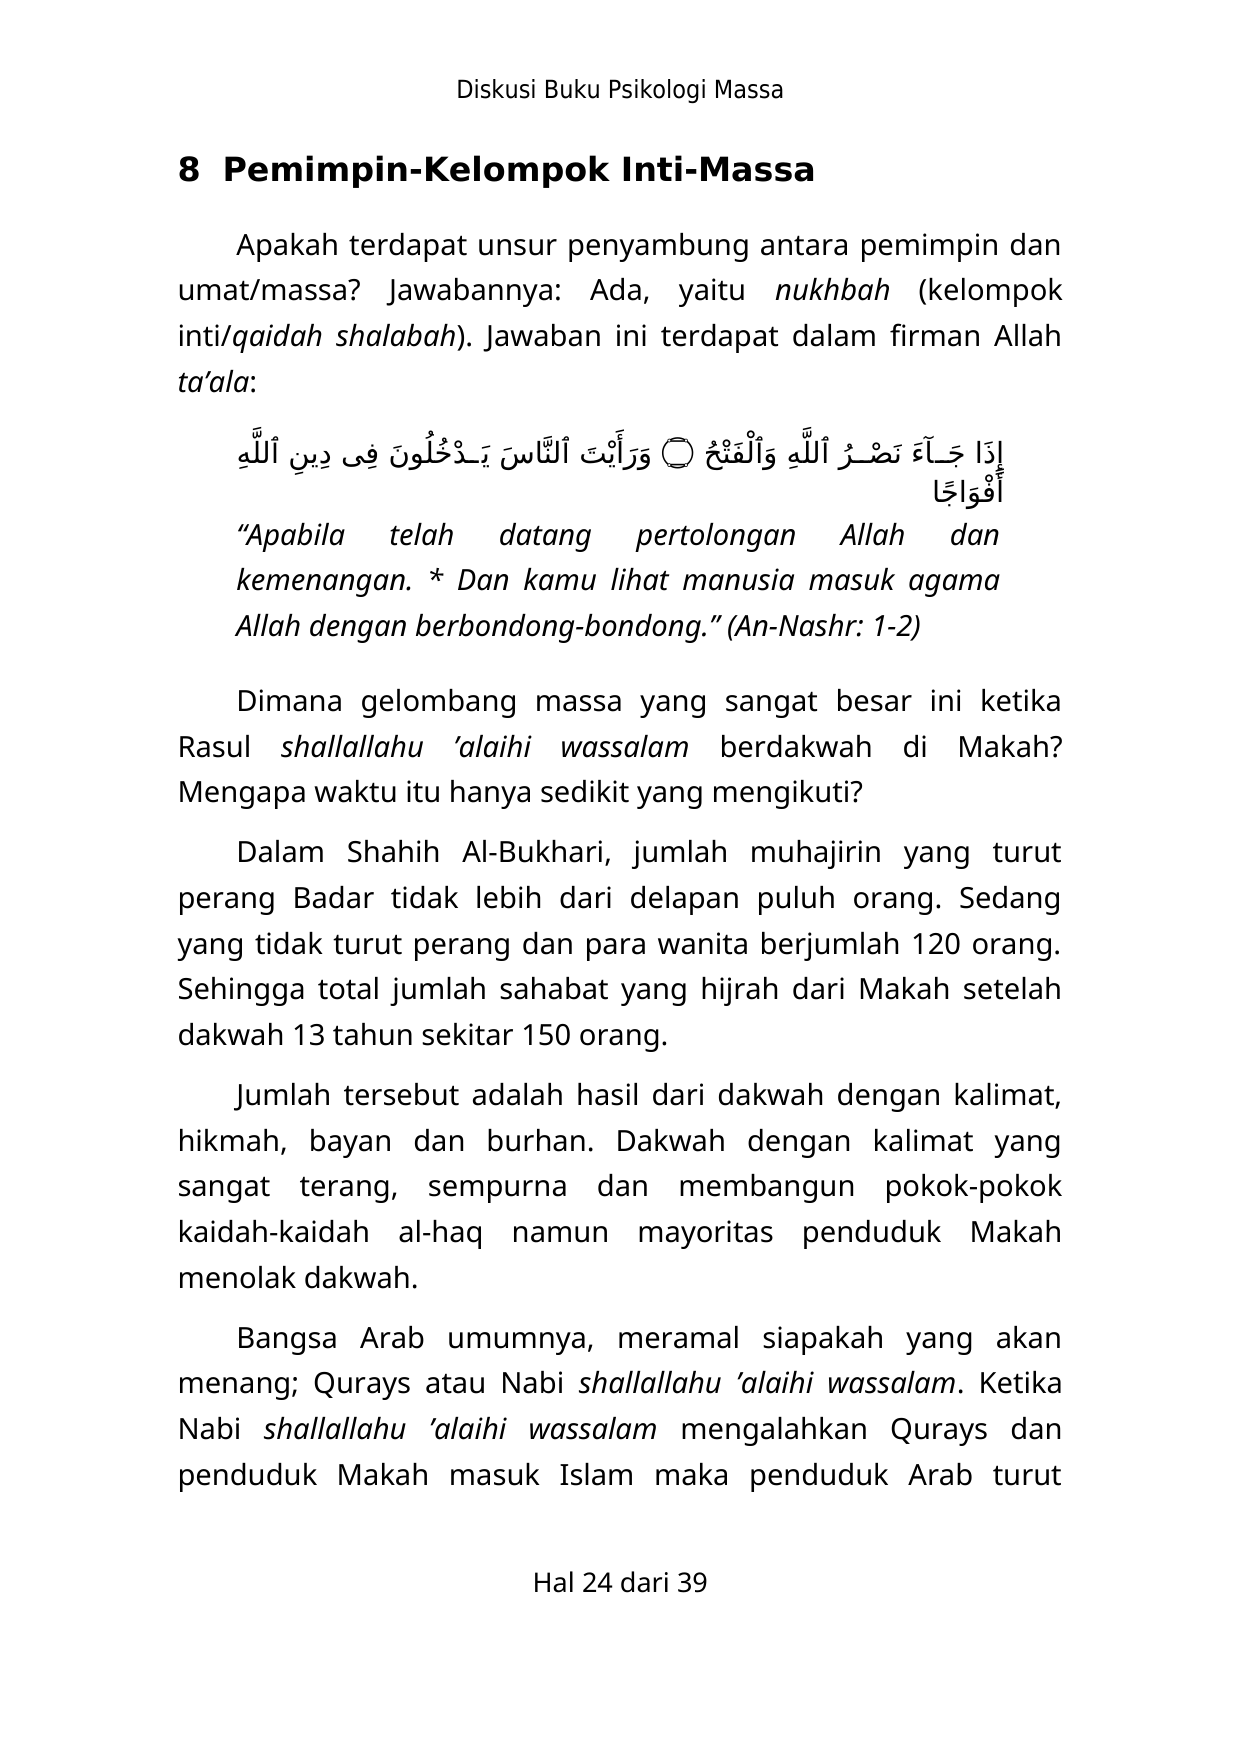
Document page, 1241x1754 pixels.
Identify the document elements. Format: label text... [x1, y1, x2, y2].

text Dimana gelombang massa yang sangat besar ini ketika Rasul shallallahu ’alaihi wassalam berdakwah di Makah? Mengapa waktu itu hanya sedikit yang mengikuti? [177, 680, 1063, 811]
text Jumlah tersebut adalah hasil dari dakwah dengan kalimat, hikmah, bayan dan burhan. Dakwah dengan kalimat yang sangat terang, sempurna dan membangun pokok-pokok kaidah-kaidah al-haq namun mayoritas penduduk Makah menolak dakwah. [177, 1074, 1063, 1297]
text Apakah terdapat unsur penyambung antara pemimpin dan umat/massa? Jawabannya: Ada, yaitu nukhbah (kelompok inti/qaidah shalabah). Jawaban ini terdapat dalam firman Allah ta’ala: [177, 224, 1063, 401]
text Dalam Shahih Al-Bukhari, jumlah muhajirin yang turut perang Badar tidak lebih dari delapan puluh orang. Sedang yang tidak turut perang dan para wanita berjumlah 120 orang. Sehingga total jumlah sahabat yang hijrah dari Makah setelah dakwah 13 tahun sekitar 150 orang. [177, 832, 1063, 1054]
text Bangsa Arab umumnya, meramal siapakah yang akan menang; Qurays atau Nabi shallallahu ’alaihi wassalam. Ketika Nabi shallallahu ’alaihi wassalam mengalahkan Qurays dan penduduk Makah masuk Islam maka penduduk Arab turut [177, 1317, 1063, 1494]
text إِذَا جَآءَ نَصْرُ ٱللَّهِ وَٱلْفَتْحُ ۝ وَرَأَيْتَ ٱلنَّاسَ يَدْخُلُونَ فِى دِينِ ٱللَّهِ أَفْوَاجًا [236, 436, 1004, 509]
subtitle Pemimpin-Kelompok Inti-Massa [177, 150, 1063, 189]
text “Apabila telah datang pertolongan Allah dan kemenangan. * Dan kamu lihat manusia masuk agama Allah dengan berbondong-bondong.” (An-Nashr: 1-2) [236, 514, 1004, 645]
